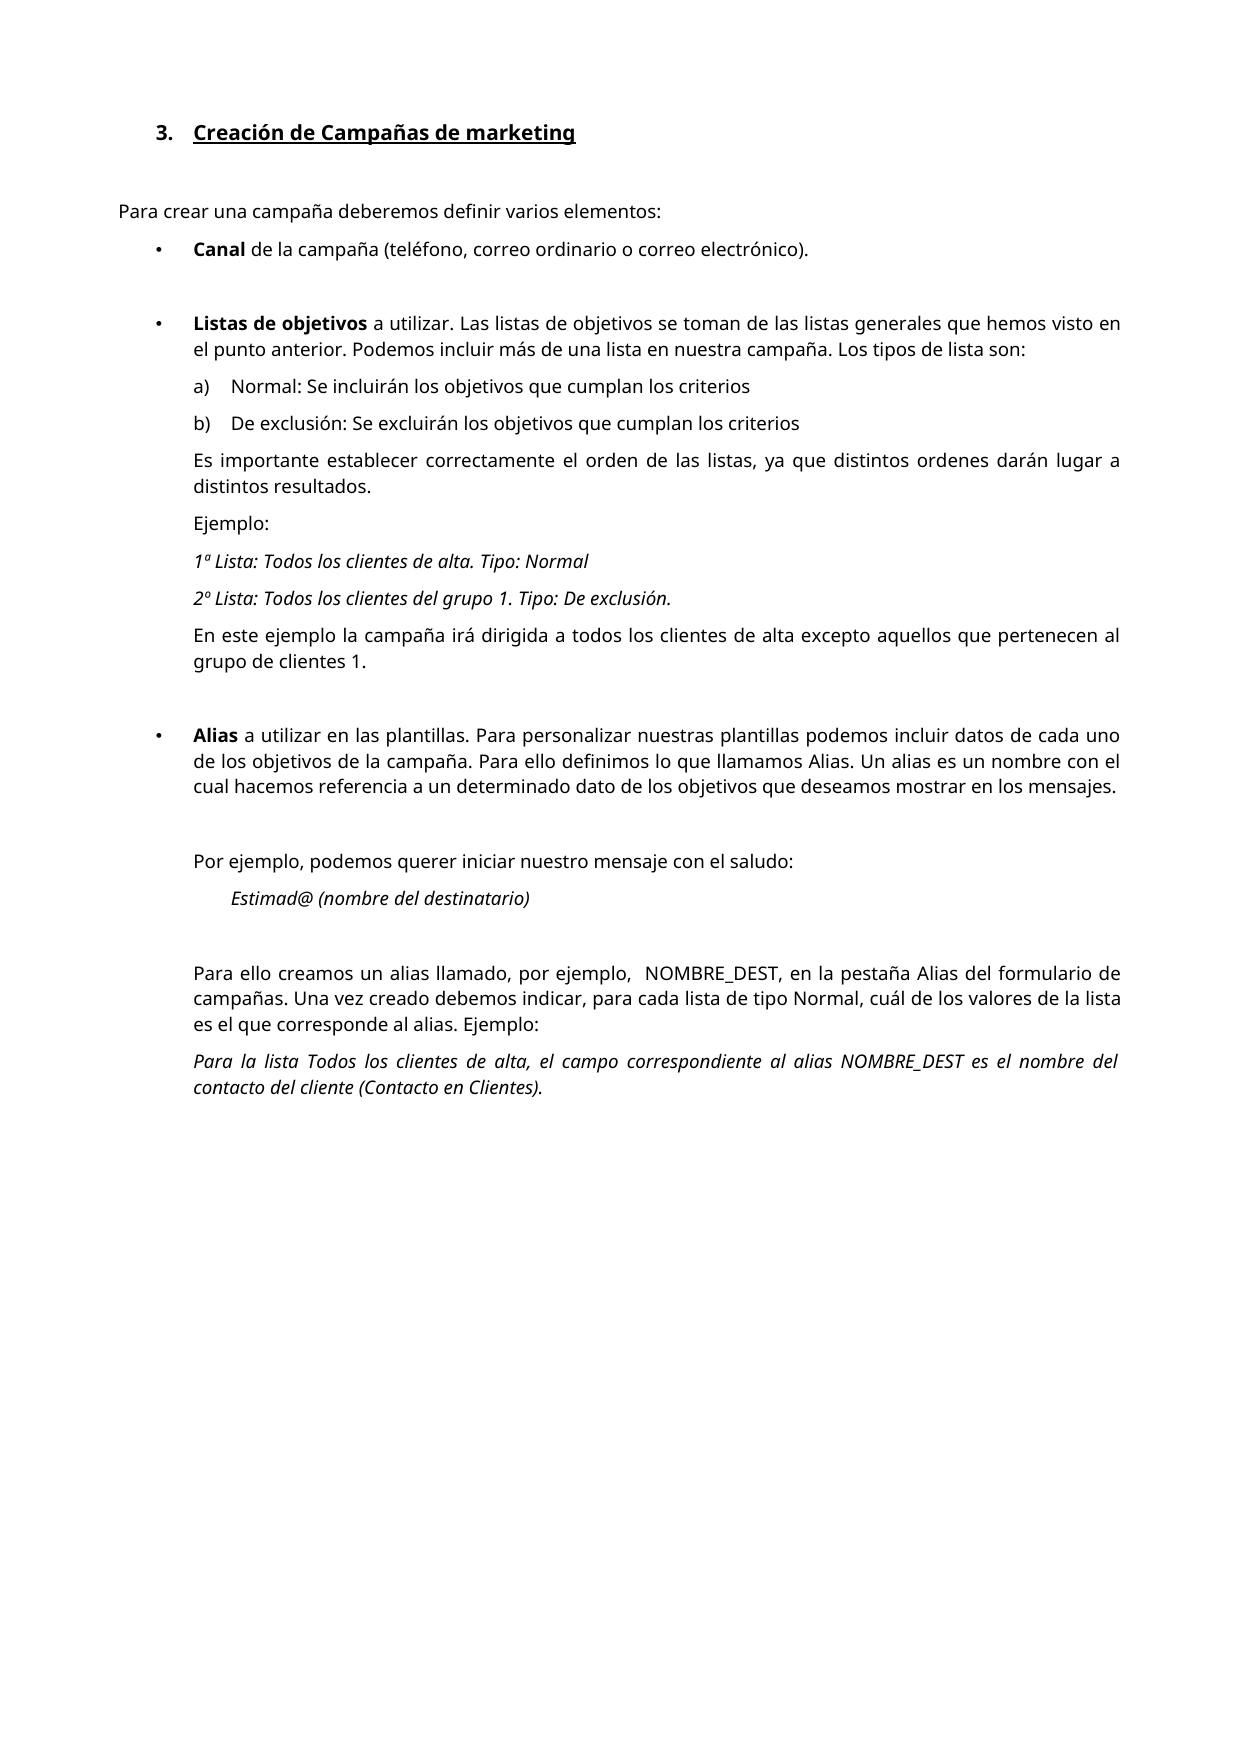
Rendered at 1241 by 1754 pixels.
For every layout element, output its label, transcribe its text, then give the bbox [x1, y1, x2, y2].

list Ejemplo: [156, 511, 1122, 536]
list Es importante establecer correctamente el orden de las listas, ya que distintos ordenes darán lugar a distintos resultados. [156, 448, 1122, 499]
list Listas de objetivos a utilizar. Las listas de objetivos se toman de las listas generales que hemos visto en el punto anterior. Podemos incluir más de una lista en nuestra campaña. Los tipos de lista son: [156, 310, 1122, 361]
list Canal de la campaña (teléfono, correo ordinario o correo electrónico). [156, 236, 1122, 261]
list Creación de Campañas de marketing [156, 118, 1122, 147]
list En este ejemplo la campaña irá dirigida a todos los clientes de alta excepto aquellos que pertenecen al grupo de clientes 1. [156, 622, 1122, 673]
list Por ejemplo, podemos querer iniciar nuestro mensaje con el saludo: [156, 848, 1122, 874]
list Alias a utilizar en las plantillas. Para personalizar nuestras plantillas podemos incluir datos de cada uno de los objetivos de la campaña. Para ello definimos lo que llamamos Alias. Un alias es un nombre con el cual hacemos referencia a un determinado dato de los objetivos que deseamos mostrar en los mensajes. [156, 723, 1122, 799]
text Para crear una campaña deberemos definir varios elementos: [118, 198, 1122, 224]
list Normal: Se incluirán los objetivos que cumplan los criterios [193, 373, 1122, 399]
list De exclusión: Se excluirán los objetivos que cumplan los criterios [193, 411, 1122, 436]
list Para la lista Todos los clientes de alta, el campo correspondiente al alias NOMBRE_DEST es el nombre del contacto del cliente (Contacto en Clientes). [156, 1048, 1122, 1099]
list Para ello creamos un alias llamado, por ejemplo, NOMBRE_DEST, en la pestaña Alias del formulario de campañas. Una vez creado debemos indicar, para cada lista de tipo Normal, cuál de los valores de la lista es el que corresponde al alias. Ejemplo: [156, 960, 1122, 1037]
list 1ª Lista: Todos los clientes de alta. Tipo: Normal [156, 548, 1122, 573]
list 2º Lista: Todos los clientes del grupo 1. Tipo: De exclusión. [156, 585, 1122, 611]
list Estimad@ (nombre del destinatario) [193, 886, 1122, 911]
